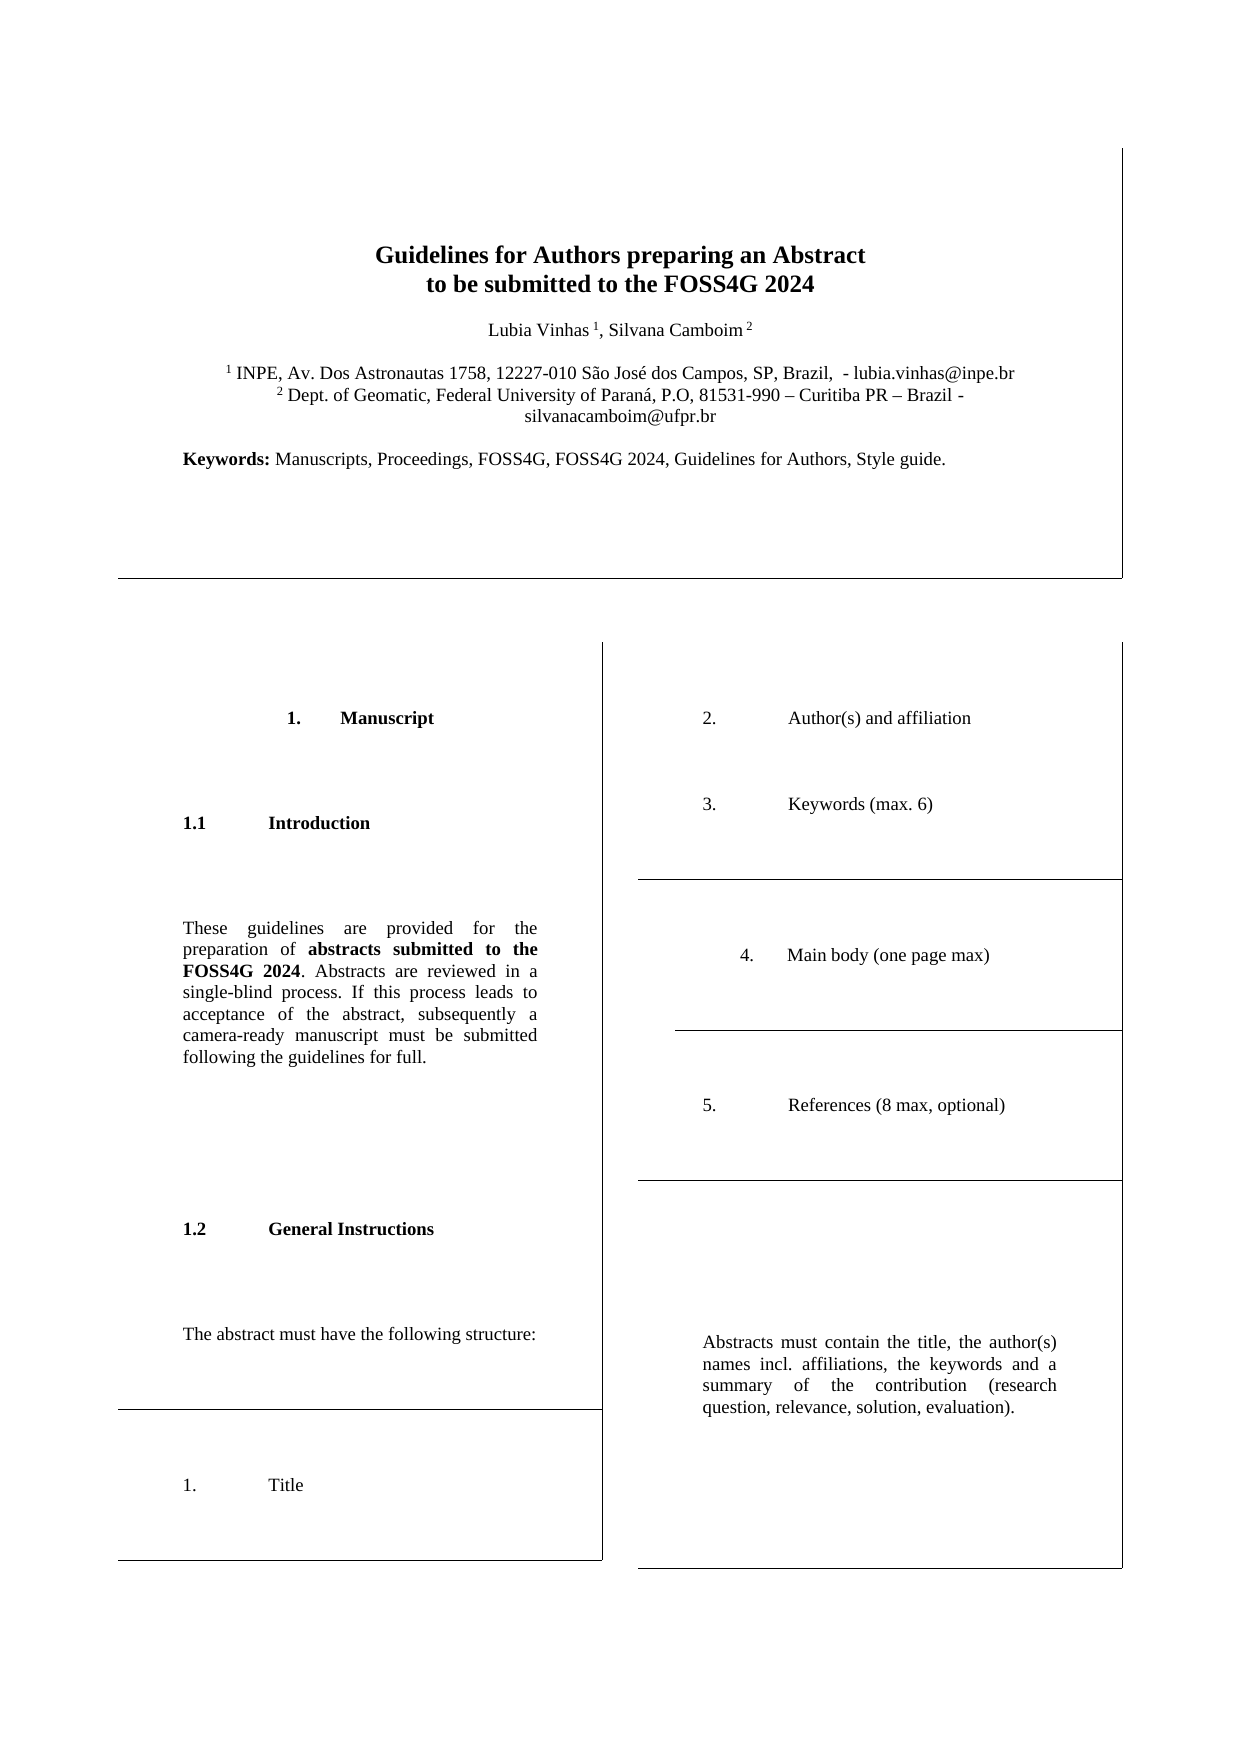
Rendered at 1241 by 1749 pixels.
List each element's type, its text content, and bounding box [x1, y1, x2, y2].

list Main body (one page max) [675, 879, 1122, 1030]
text 1 INPE, Av. Dos Astronautas 1758, 12227-010 São José dos Campos, SP, Brazil, - lubia.vinhas@inpe.br [118, 362, 1122, 384]
text The abstract must have the following structure: [118, 1258, 602, 1409]
text Guidelines for Authors preparing an Abstract [118, 175, 1122, 269]
text Abstracts must contain the title, the author(s) names incl. affiliations, the keywords and a summary of the contribution (research question, relevance, solution, evaluation). [638, 1331, 1122, 1482]
list References (8 max, optional) [638, 1030, 1122, 1180]
text Lubia Vinhas 1, Silvana Camboim 2 [118, 319, 1122, 341]
list Manuscript [118, 642, 602, 747]
text 2 Dept. of Geomatic, Federal University of Paraná, P.O, 81531-990 – Curitiba PR – Brazil - silvanacamboim@ufpr.br [118, 384, 1122, 427]
list General Instructions [118, 1218, 602, 1258]
text to be submitted to the FOSS4G 2024 [118, 269, 1122, 297]
list Introduction [118, 747, 602, 852]
list Author(s) and affiliation [638, 642, 1122, 793]
text Keywords: Manuscripts, Proceedings, FOSS4G, FOSS4G 2024, Guidelines for Authors, Style guide. [118, 448, 1122, 470]
text These guidelines are provided for the preparation of abstracts submitted to the FOSS4G 2024. Abstracts are reviewed in a single-blind process. If this process leads to acceptance of the abstract, subsequently a camera-ready manuscript must be submitted following the guidelines for full. [118, 852, 602, 1132]
list Keywords (max. 6) [638, 793, 1122, 879]
list Title [118, 1409, 602, 1560]
